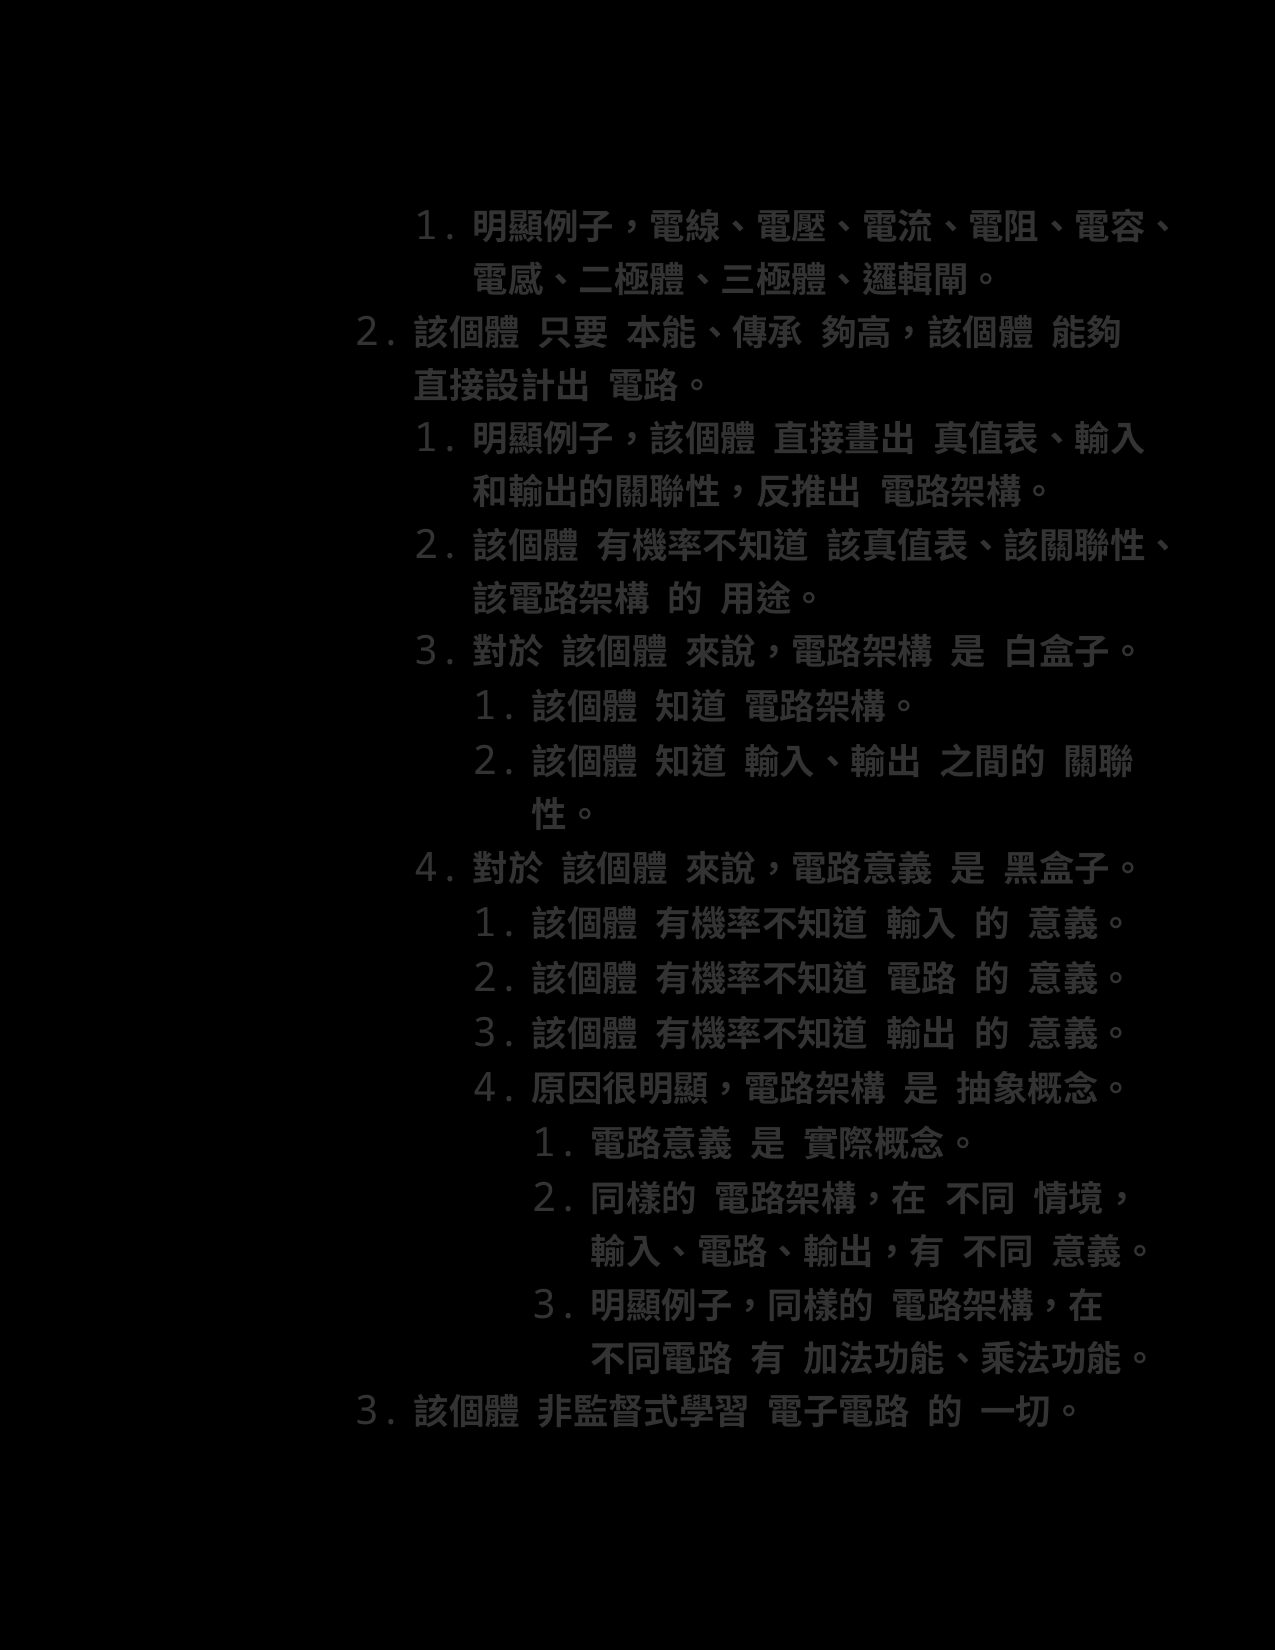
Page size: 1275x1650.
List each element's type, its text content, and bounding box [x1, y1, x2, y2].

list 同樣的 電路架構，在 不同 情境，輸入、電路、輸出，有 不同 意義。 [532, 1168, 1157, 1275]
list 對於 該個體 來說，電路架構 是 白盒子。 [413, 621, 1157, 676]
list 電路意義 是 實際概念。 [532, 1113, 1157, 1168]
list 對於 該個體 來說，電路意義 是 黑盒子。 [413, 838, 1157, 893]
list 該個體 知道 輸入、輸出 之間的 關聯性。 [472, 731, 1157, 838]
list 該個體 只要 本能、傳承 夠高，該個體 能夠 直接設計出 電路。 [354, 302, 1157, 408]
list 該個體 有機率不知道 輸入 的 意義。 [472, 893, 1157, 948]
list 明顯例子，同樣的 電路架構，在 不同電路 有 加法功能、乘法功能。 [532, 1275, 1157, 1381]
list 明顯例子，該個體 直接畫出 真值表、輸入和輸出的關聯性，反推出 電路架構。 [413, 408, 1157, 515]
list 該個體 非監督式學習 電子電路 的 一切。 [354, 1381, 1157, 1436]
list 該個體 知道 電路架構。 [472, 676, 1157, 731]
list 該個體 有機率不知道 該真值表、該關聯性、該電路架構 的 用途。 [413, 515, 1157, 621]
list 該個體 有機率不知道 電路 的 意義。 [472, 948, 1157, 1003]
list 明顯例子，電線、電壓、電流、電阻、電容、電感、二極體、三極體、邏輯閘。 [413, 196, 1157, 302]
list 原因很明顯，電路架構 是 抽象概念。 [472, 1058, 1157, 1113]
list 該個體 有機率不知道 輸出 的 意義。 [472, 1003, 1157, 1058]
